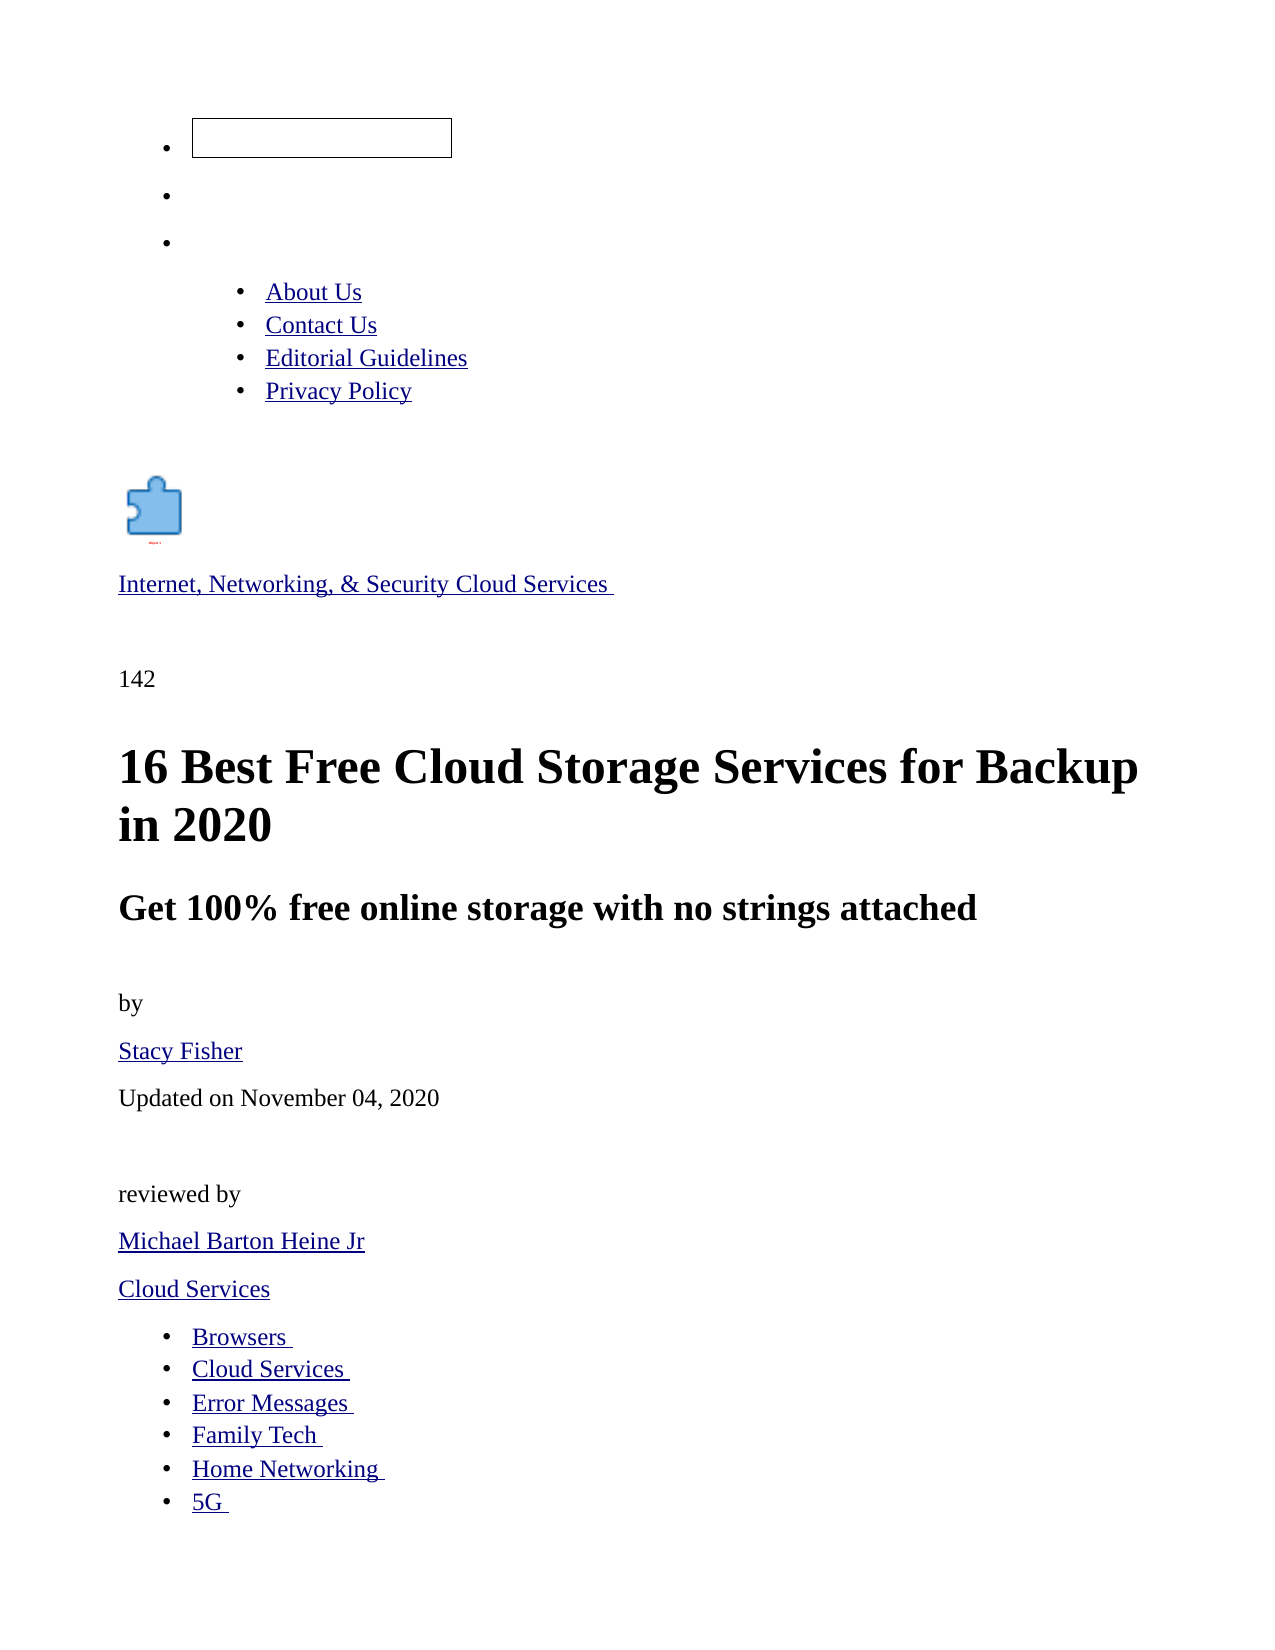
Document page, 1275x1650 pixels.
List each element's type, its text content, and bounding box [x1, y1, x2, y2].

list Home Networking [162, 1454, 1157, 1482]
list Cloud Services [162, 1354, 1157, 1383]
list Browsers [162, 1322, 1157, 1350]
text reviewed by [118, 1179, 1157, 1207]
text Stacy Fisher [118, 1036, 1157, 1065]
list 5G [162, 1487, 1157, 1515]
text Michael Barton Heine Jr [118, 1226, 1157, 1255]
text by [118, 988, 1157, 1017]
list Privacy Policy [236, 376, 1157, 404]
text Updated on November 04, 2020 [118, 1083, 1157, 1112]
text Cloud Services [118, 1274, 1157, 1303]
subtitle 16 Best Free Cloud Storage Services for Backup in 2020 [118, 737, 1157, 852]
list About Us [236, 277, 1157, 306]
list Family Tech [162, 1421, 1157, 1449]
list Editorial Guidelines [236, 343, 1157, 372]
text 142 [118, 664, 1157, 693]
list Contact Us [236, 310, 1157, 338]
subtitle Get 100% free online storage with no strings attached [118, 885, 1157, 928]
list Error Messages [162, 1388, 1157, 1416]
text Internet, Networking, & Security Cloud Services [118, 569, 1157, 598]
